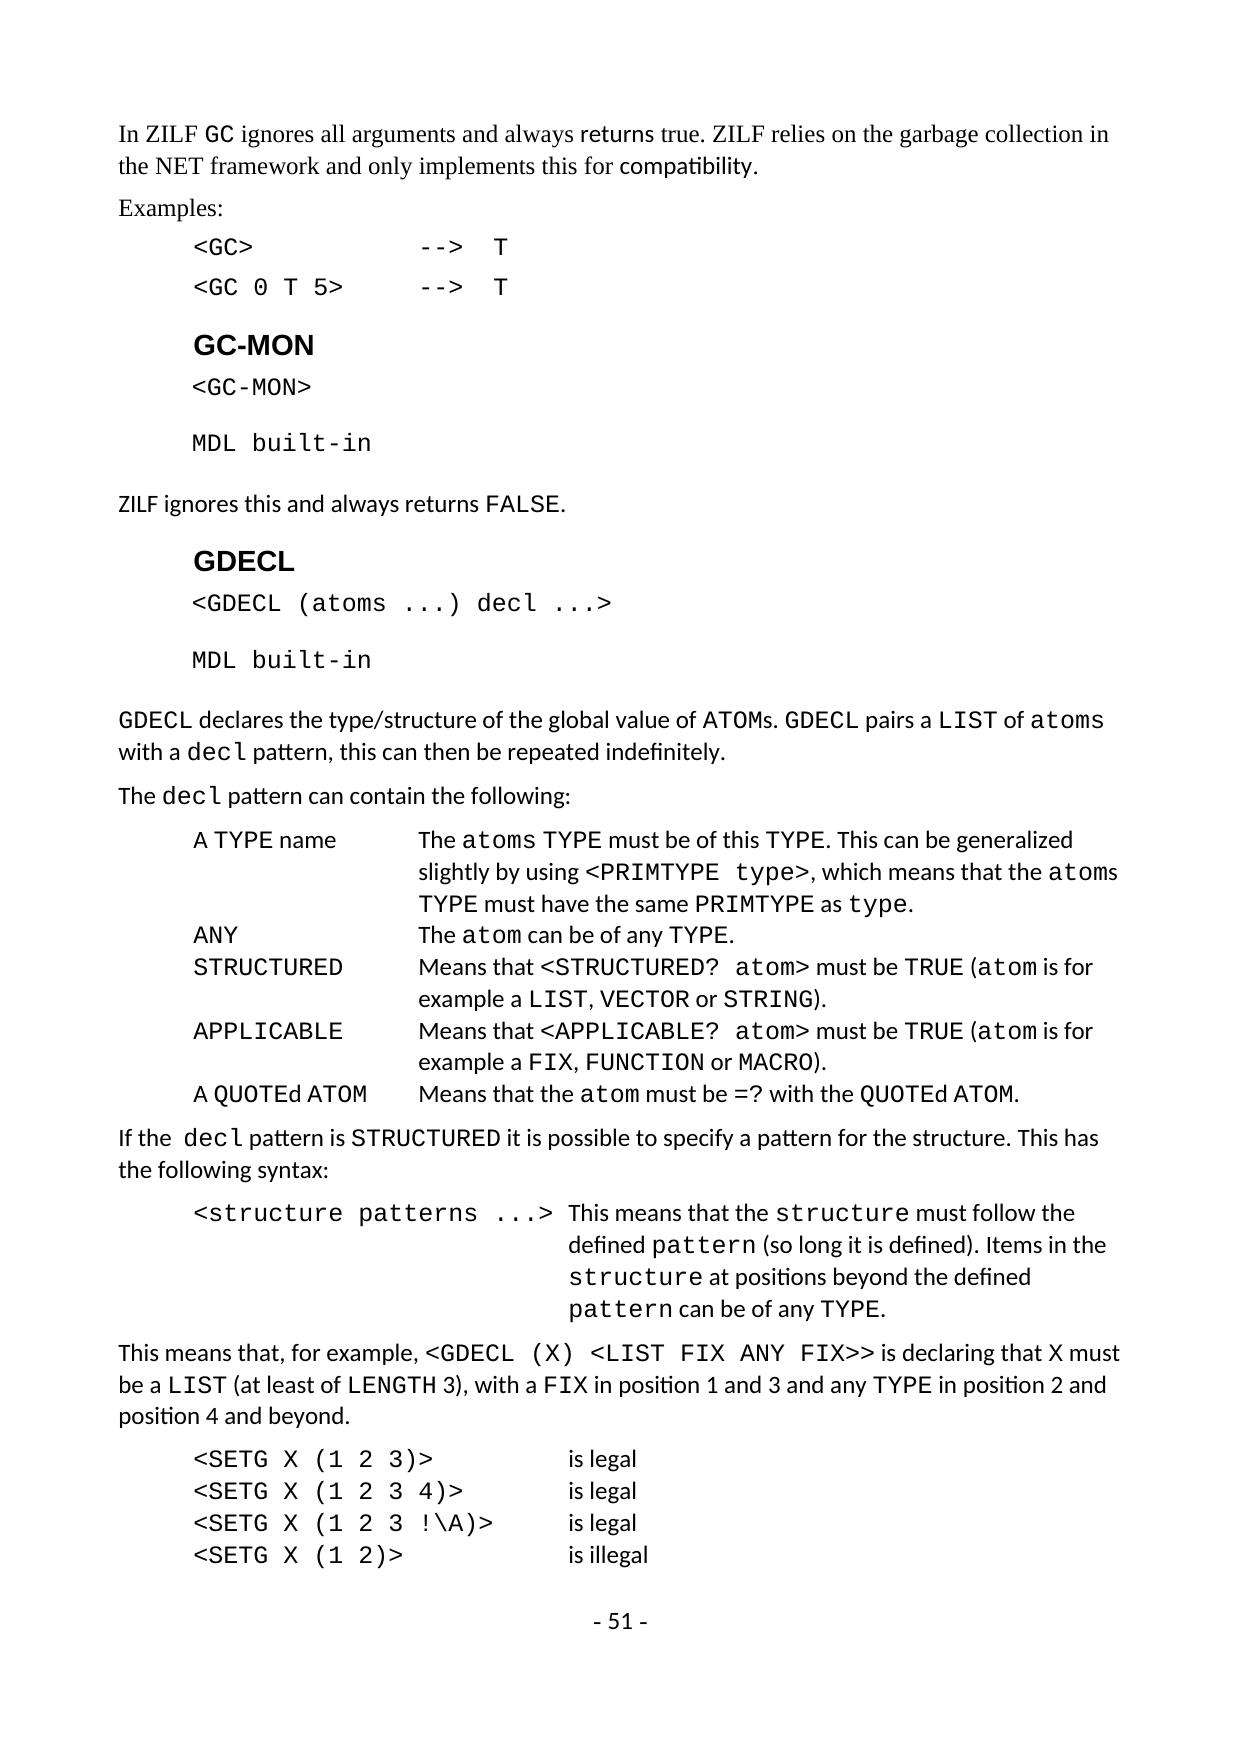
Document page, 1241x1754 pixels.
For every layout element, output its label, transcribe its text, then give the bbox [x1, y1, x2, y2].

text ZILF ignores this and always returns FALSE. [118, 488, 1122, 519]
text Examples: [118, 193, 1122, 222]
subtitle GDECL [118, 544, 1122, 578]
text A TYPE name The atoms TYPE must be of this TYPE. This can be generalized slightly by using <PRIMTYPE type>, which means that the atoms TYPE must have the same PRIMTYPE as type. ANY The atom can be of any TYPE. STRUCTURED Means that <STRUCTURED? atom> must be TRUE (atom is for example a LIST, VECTOR or STRING). APPLICABLE Means that <APPLICABLE? atom> must be TRUE (atom is for example a FIX, FUNCTION or MACRO). A QUOTEd ATOM Means that the atom must be =? with the QUOTEd ATOM. [118, 824, 1122, 1110]
subtitle GC-MON [118, 328, 1122, 362]
text In ZILF GC ignores all arguments and always returns true. ZILF relies on the garbage collection in the NET framework and only implements this for compatibility. [118, 118, 1122, 180]
text <GC 0 T 5> --> T [118, 275, 1122, 303]
text <GC> --> T [118, 234, 1122, 262]
text This means that, for example, <GDECL (X) <LIST FIX ANY FIX>> is declaring that X must be a LIST (at least of LENGTH 3), with a FIX in position 1 and 3 and any TYPE in position 2 and position 4 and beyond. [118, 1337, 1122, 1431]
text <GDECL (atoms ...) decl ...> [192, 591, 1122, 619]
text GDECL declares the type/structure of the global value of ATOMs. GDECL pairs a LIST of atoms with a decl pattern, this can then be repeated indefinitely. [118, 704, 1122, 767]
text <structure patterns ...> This means that the structure must follow the defined pattern (so long it is defined). Items in the structure at positions beyond the defined pattern can be of any TYPE. [118, 1197, 1122, 1324]
text If the decl pattern is STRUCTURED it is possible to specify a pattern for the structure. This has the following syntax: [118, 1123, 1122, 1185]
text <SETG X (1 2 3)> is legal <SETG X (1 2 3 4)> is legal <SETG X (1 2 3 !\A)> is legal <SETG X (1 2)> is illegal [118, 1443, 1122, 1571]
text <GC-MON> [192, 374, 1122, 403]
text MDL built-in [192, 431, 1122, 459]
text The decl pattern can contain the following: [118, 780, 1122, 812]
text MDL built-in [192, 647, 1122, 676]
